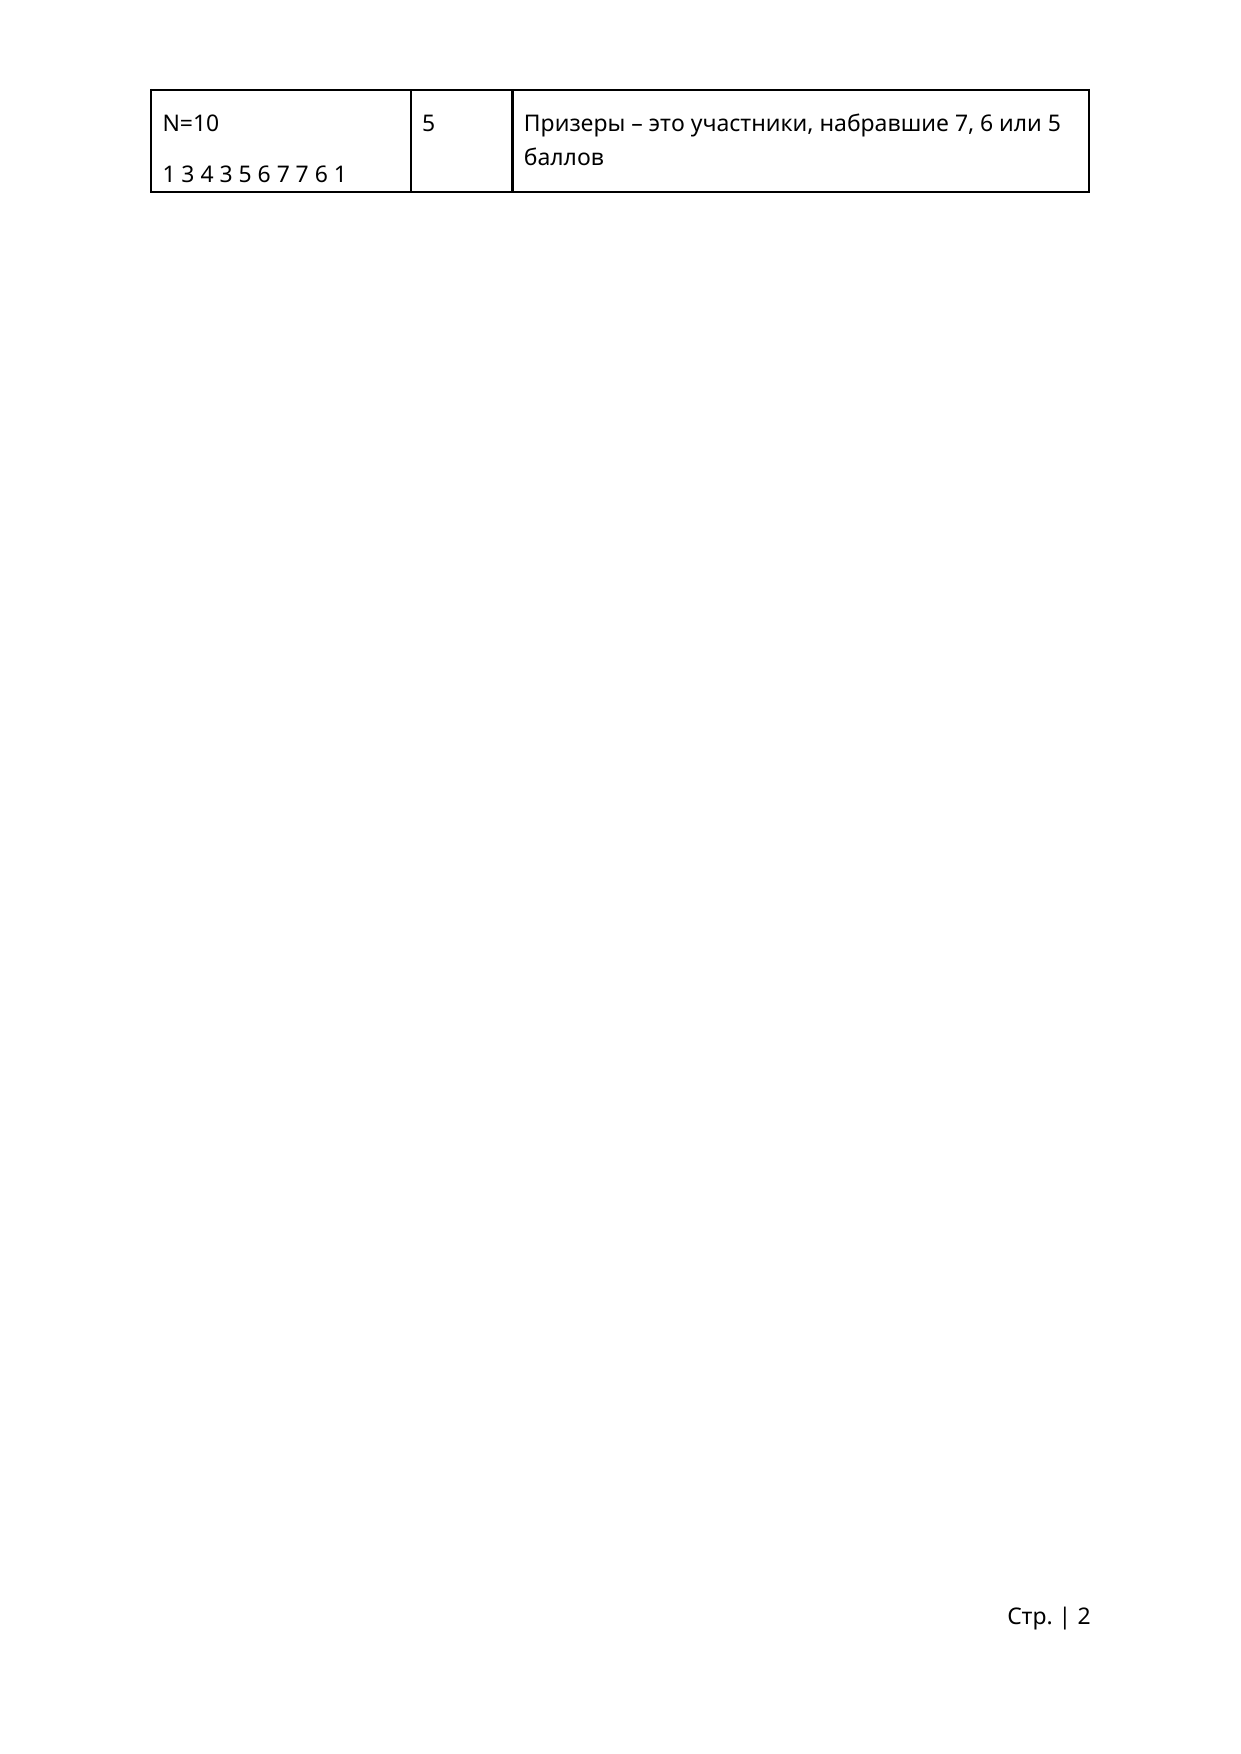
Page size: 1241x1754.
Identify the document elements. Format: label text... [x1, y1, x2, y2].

table_cell N=10 1 3 4 3 5 6 7 7 6 1 [152, 91, 410, 191]
table_cell Призеры – это участники, набравшие 7, 6 или 5 баллов [514, 91, 1088, 191]
table_cell 5 [412, 91, 511, 191]
